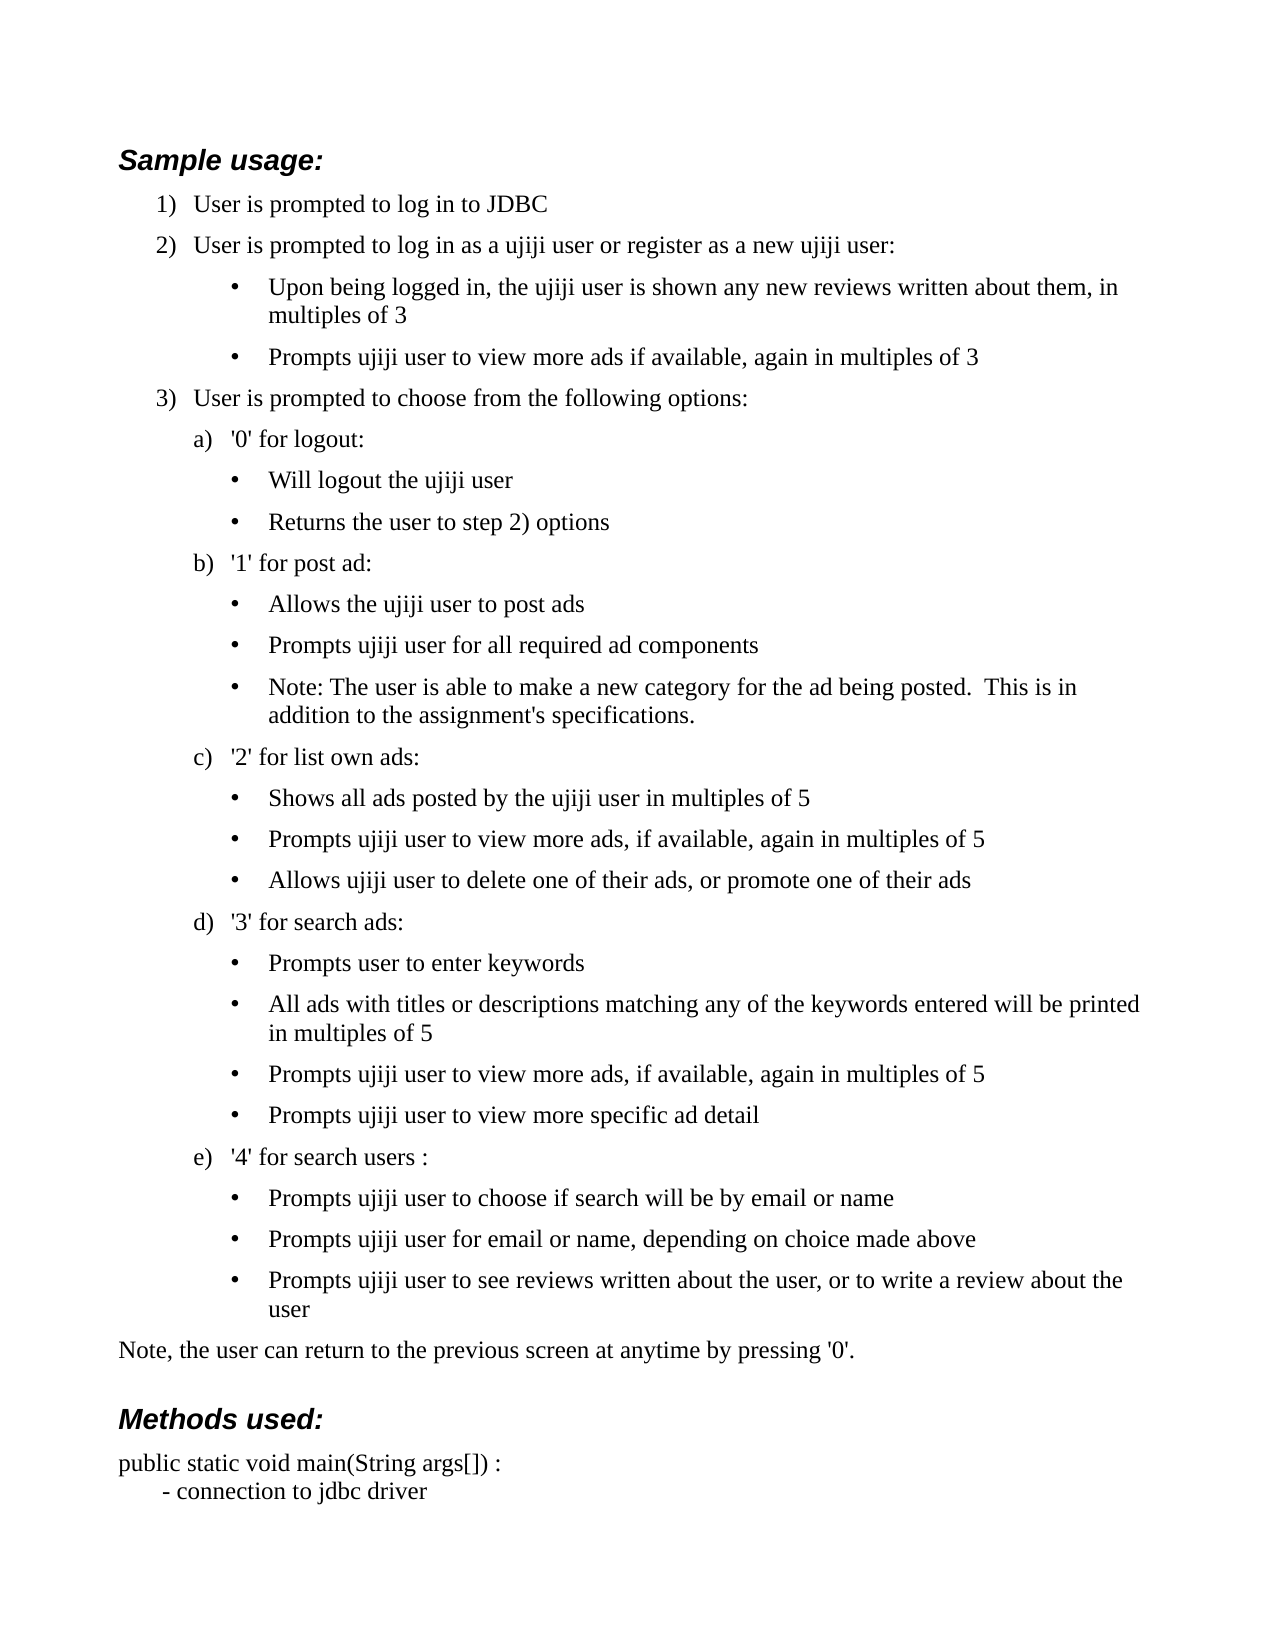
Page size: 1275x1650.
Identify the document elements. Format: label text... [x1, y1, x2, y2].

list Will logout the ujiji user [231, 465, 1157, 494]
list '2' for list own ads: [193, 742, 1157, 770]
list '4' for search users : [193, 1142, 1157, 1170]
list Prompts ujiji user to view more ads if available, again in multiples of 3 [231, 342, 1157, 370]
list All ads with titles or descriptions matching any of the keywords entered will be printed in multiples of 5 [231, 989, 1157, 1047]
list Prompts user to enter keywords [231, 948, 1157, 977]
list Returns the user to step 2) options [231, 507, 1157, 535]
list Prompts ujiji user to choose if search will be by email or name [231, 1183, 1157, 1212]
list '1' for post ad: [193, 548, 1157, 577]
list Prompts ujiji user for all required ad components [231, 630, 1157, 659]
list Shows all ads posted by the ujiji user in multiples of 5 [231, 783, 1157, 812]
text Note, the user can return to the previous screen at anytime by pressing '0'. [118, 1335, 1157, 1364]
list Upon being logged in, the ujiji user is shown any new reviews written about them, in multiples of 3 [231, 272, 1157, 329]
text - connection to jdbc driver [118, 1476, 1157, 1505]
list Note: The user is able to make a new category for the ad being posted. This is in addition to the assignment's specifications. [231, 672, 1157, 729]
list Allows ujiji user to delete one of their ads, or promote one of their ads [231, 865, 1157, 894]
list '0' for logout: [193, 424, 1157, 453]
subtitle Sample usage: [118, 143, 1157, 177]
text public static void main(String args[]) : [118, 1448, 1157, 1476]
list Allows the ujiji user to post ads [231, 589, 1157, 618]
list Prompts ujiji user for email or name, depending on choice made above [231, 1224, 1157, 1253]
list User is prompted to log in as a ujiji user or register as a new ujiji user: [156, 230, 1157, 259]
list Prompts ujiji user to see reviews written about the user, or to write a review about the user [231, 1265, 1157, 1323]
list Prompts ujiji user to view more specific ad detail [231, 1100, 1157, 1129]
list User is prompted to log in to JDBC [156, 189, 1157, 218]
list User is prompted to choose from the following options: [156, 383, 1157, 412]
subtitle Methods used: [118, 1402, 1157, 1435]
list Prompts ujiji user to view more ads, if available, again in multiples of 5 [231, 824, 1157, 853]
list '3' for search ads: [193, 907, 1157, 935]
list Prompts ujiji user to view more ads, if available, again in multiples of 5 [231, 1059, 1157, 1088]
